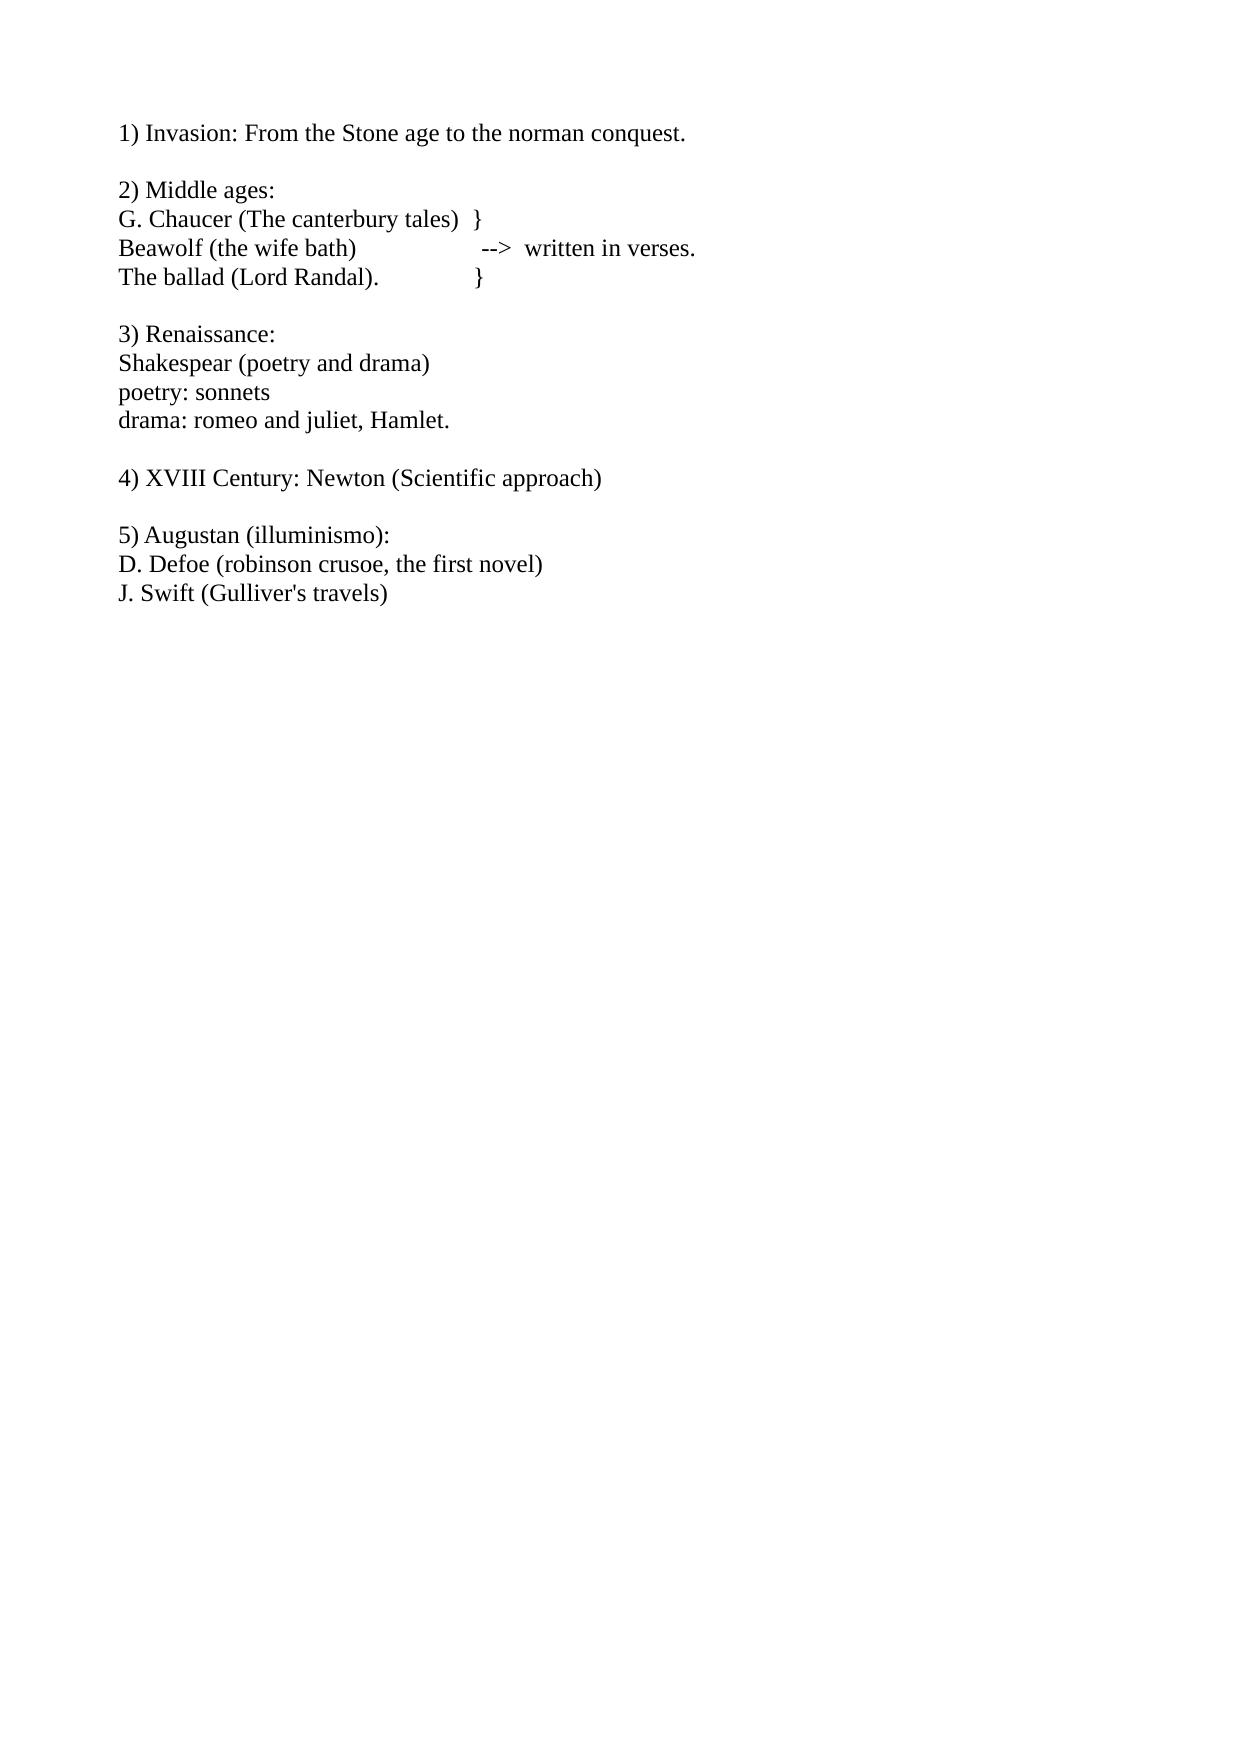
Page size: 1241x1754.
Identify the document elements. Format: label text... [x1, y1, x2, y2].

text 2) Middle ages: [118, 176, 1122, 204]
text 5) Augustan (illuminismo): [118, 521, 1122, 549]
text Beawolf (the wife bath) --> written in verses. [118, 233, 1122, 262]
text J. Swift (Gulliver's travels) [118, 578, 1122, 607]
text The ballad (Lord Randal). } [118, 262, 1122, 291]
text G. Chaucer (The canterbury tales) } [118, 204, 1122, 233]
text D. Defoe (robinson crusoe, the first novel) [118, 549, 1122, 578]
text Shakespear (poetry and drama) [118, 348, 1122, 377]
text drama: romeo and juliet, Hamlet. [118, 406, 1122, 434]
text 3) Renaissance: [118, 319, 1122, 348]
text 4) XVIII Century: Newton (Scientific approach) [118, 463, 1122, 492]
text 1) Invasion: From the Stone age to the norman conquest. [118, 118, 1122, 147]
text poetry: sonnets [118, 377, 1122, 406]
